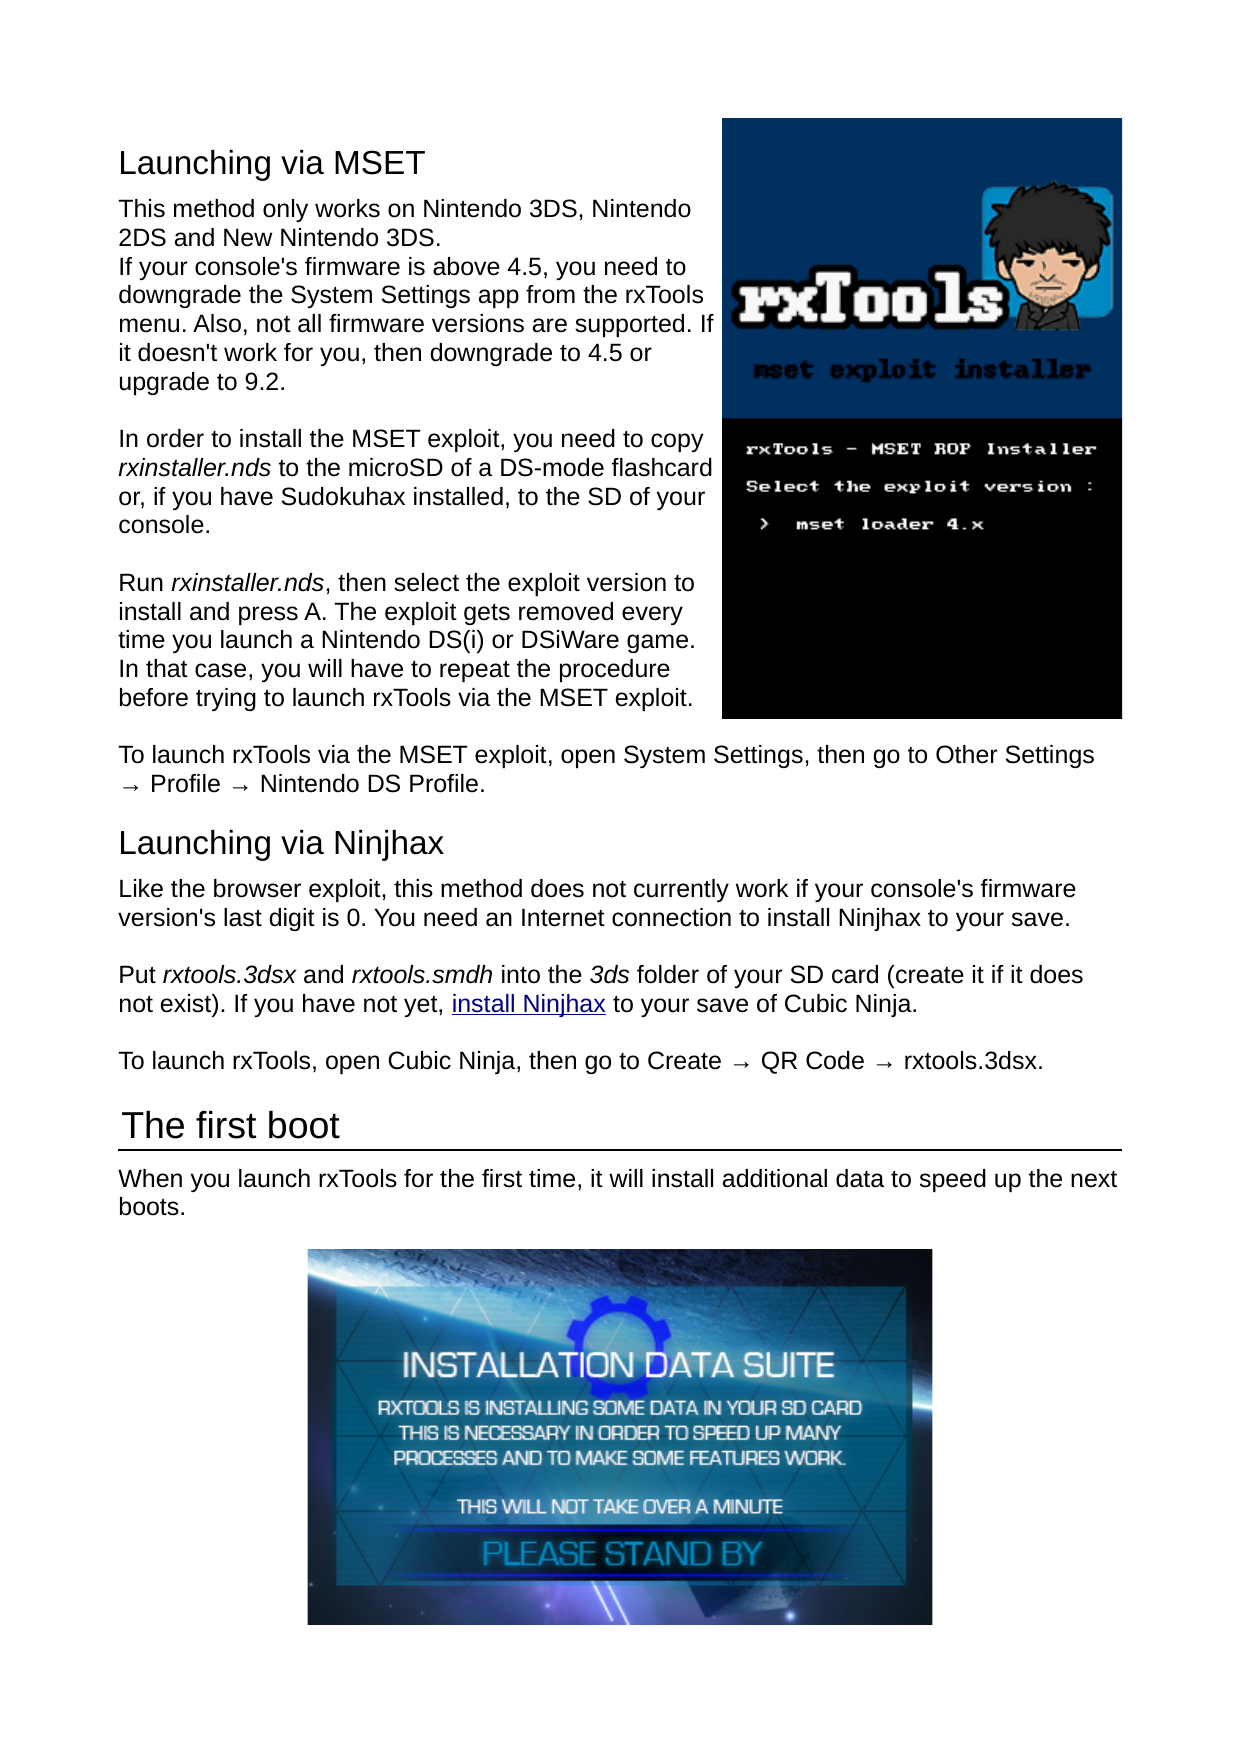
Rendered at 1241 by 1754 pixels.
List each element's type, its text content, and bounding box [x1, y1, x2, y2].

text To launch rxTools via the MSET exploit, open System Settings, then go to Other Settings → Profile → Nintendo DS Profile. [118, 740, 1122, 798]
subtitle Launching via Ninjhax [118, 823, 1122, 861]
text This method only works on Nintendo 3DS, Nintendo 2DS and New Nintendo 3DS. [118, 194, 722, 252]
picture [307, 1249, 933, 1625]
subtitle The first boot [118, 1100, 1122, 1149]
text To launch rxTools, open Cubic Ninja, then go to Create → QR Code → rxtools.3dsx. [118, 1046, 1122, 1075]
picture [722, 118, 1123, 719]
subtitle Launching via MSET [118, 143, 722, 182]
text Put rxtools.3dsx and rxtools.smdh into the 3ds folder of your SD card (create it if it does not exist). If you have not yet, install Ninjhax to your save of Cubic Ninja. [118, 960, 1122, 1017]
text Run rxinstaller.nds, then select the exploit version to install and press A. The exploit gets removed every time you launch a Nintendo DS(i) or DSiWare game. In that case, you will have to repeat the procedure before trying to launch rxTools via the MSET exploit. [118, 568, 722, 712]
text If your console's firmware is above 4.5, you need to downgrade the System Settings app from the rxTools menu. Also, not all firmware versions are supported. If it doesn't work for you, then downgrade to 4.5 or upgrade to 9.2. [118, 252, 722, 395]
text In order to install the MSET exploit, you need to copy rxinstaller.nds to the microSD of a DS-mode flashcard or, if you have Sudokuhax installed, to the SD of your console. [118, 424, 722, 539]
text Like the browser exploit, this method does not currently work if your console's firmware version's last digit is 0. You need an Internet connection to install Ninjhax to your save. [118, 874, 1122, 931]
text When you launch rxTools for the first time, it will install additional data to speed up the next boots. [118, 1163, 1122, 1221]
